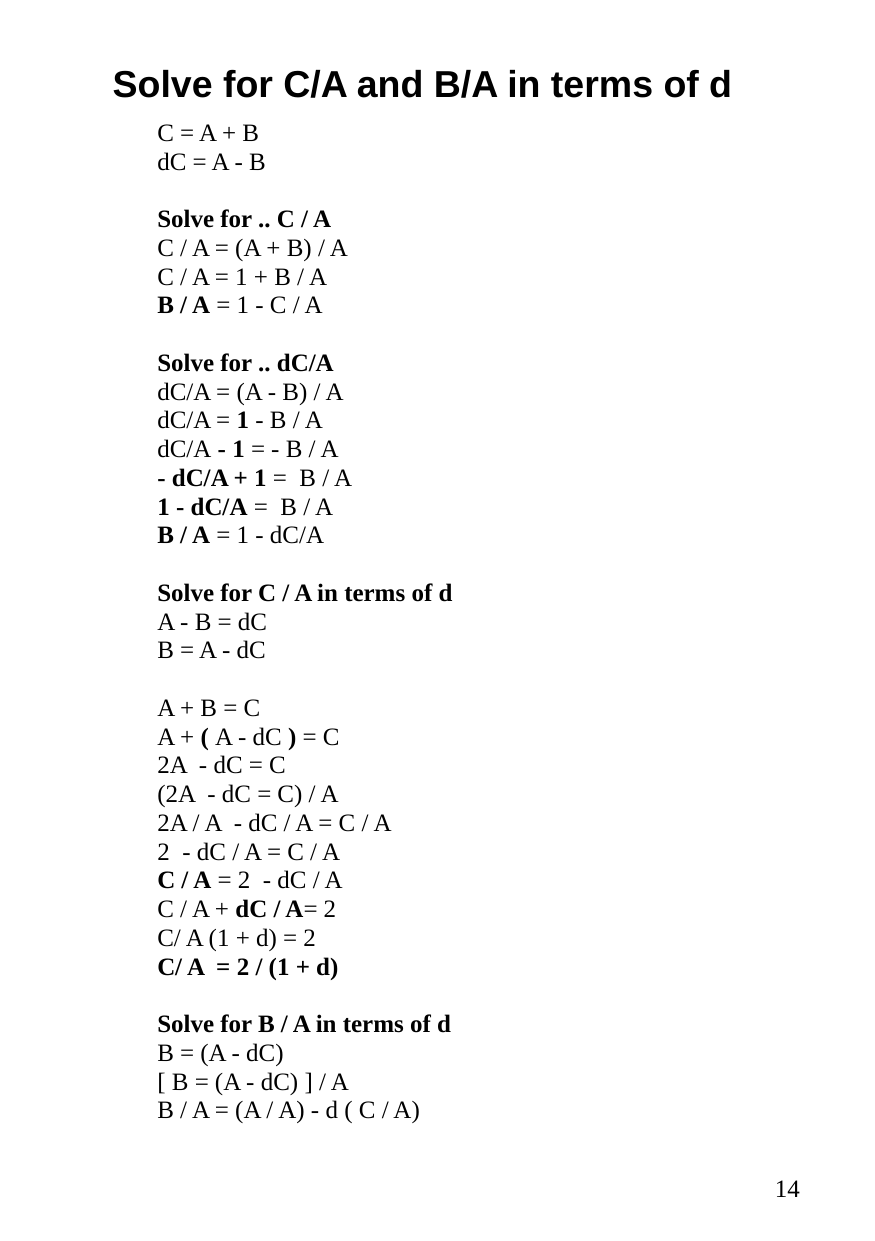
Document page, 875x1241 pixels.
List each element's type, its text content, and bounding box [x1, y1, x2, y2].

table_cell 2 - dC / A = C / A [154, 837, 793, 866]
table_cell [109, 492, 154, 521]
table_cell B / A = 1 - dC/A [154, 521, 793, 549]
table_cell C / A = 2 - dC / A [154, 866, 793, 894]
table_cell 2A / A - dC / A = C / A [154, 808, 793, 837]
table_cell A + ( A - dC ) = C [154, 722, 793, 751]
table_cell [109, 751, 154, 779]
table_cell [109, 837, 154, 866]
table_cell [109, 348, 154, 377]
table_cell [109, 434, 154, 463]
table_cell [109, 549, 154, 578]
table_cell [154, 549, 793, 578]
table_cell B / A = 1 - C / A [154, 291, 793, 319]
table_cell [109, 291, 154, 319]
subtitle Solve for C/A and B/A in terms of d [112, 62, 799, 106]
table_cell [109, 722, 154, 751]
table_cell B = A - dC [154, 636, 793, 664]
table_cell (2A - dC = C) / A [154, 779, 793, 808]
table_cell [109, 952, 154, 981]
table_cell [109, 406, 154, 434]
table_cell [109, 981, 154, 1009]
table_cell [154, 664, 793, 693]
table_cell [109, 923, 154, 952]
table_cell [109, 664, 154, 693]
table_cell Solve for .. C / A [154, 204, 793, 233]
table_cell [109, 319, 154, 348]
table_cell A + B = C [154, 693, 793, 722]
table_cell C / A = (A + B) / A [154, 233, 793, 262]
table_cell dC/A - 1 = - B / A [154, 434, 793, 463]
table_cell C/ A (1 + d) = 2 [154, 923, 793, 952]
table_cell [109, 607, 154, 636]
table_cell [109, 233, 154, 262]
table_cell [109, 1038, 154, 1067]
table_cell B / A = (A / A) - d ( C / A) [154, 1096, 793, 1124]
table_cell B = (A - dC) [154, 1038, 793, 1067]
table_cell [109, 377, 154, 406]
table_cell Solve for B / A in terms of d [154, 1009, 793, 1038]
table_cell [109, 894, 154, 923]
table_cell [109, 262, 154, 291]
table_cell [154, 176, 793, 204]
table_cell [154, 981, 793, 1009]
table_cell C/ A = 2 / (1 + d) [154, 952, 793, 981]
table_header [109, 118, 154, 147]
table_cell A - B = dC [154, 607, 793, 636]
table_cell [109, 1009, 154, 1038]
table_cell [109, 521, 154, 549]
table_cell C / A = 1 + B / A [154, 262, 793, 291]
table_cell [109, 463, 154, 492]
table_cell 2A - dC = C [154, 751, 793, 779]
table_cell - dC/A + 1 = B / A [154, 463, 793, 492]
table_cell [109, 636, 154, 664]
table_cell C / A + dC / A= 2 [154, 894, 793, 923]
table_cell [109, 808, 154, 837]
table_cell [109, 866, 154, 894]
table_cell [109, 147, 154, 176]
table_cell dC/A = (A - B) / A [154, 377, 793, 406]
table_cell [109, 693, 154, 722]
table_cell [109, 1067, 154, 1096]
table_cell [109, 176, 154, 204]
table_cell [109, 578, 154, 607]
table_cell Solve for C / A in terms of d [154, 578, 793, 607]
table_cell [109, 1096, 154, 1124]
table_cell dC/A = 1 - B / A [154, 406, 793, 434]
table_header C = A + B [154, 118, 793, 147]
table_cell [154, 319, 793, 348]
table_cell [109, 204, 154, 233]
table_cell [109, 779, 154, 808]
table_cell [ B = (A - dC) ] / A [154, 1067, 793, 1096]
table_cell 1 - dC/A = B / A [154, 492, 793, 521]
table_cell Solve for .. dC/A [154, 348, 793, 377]
table_cell dC = A - B [154, 147, 793, 176]
